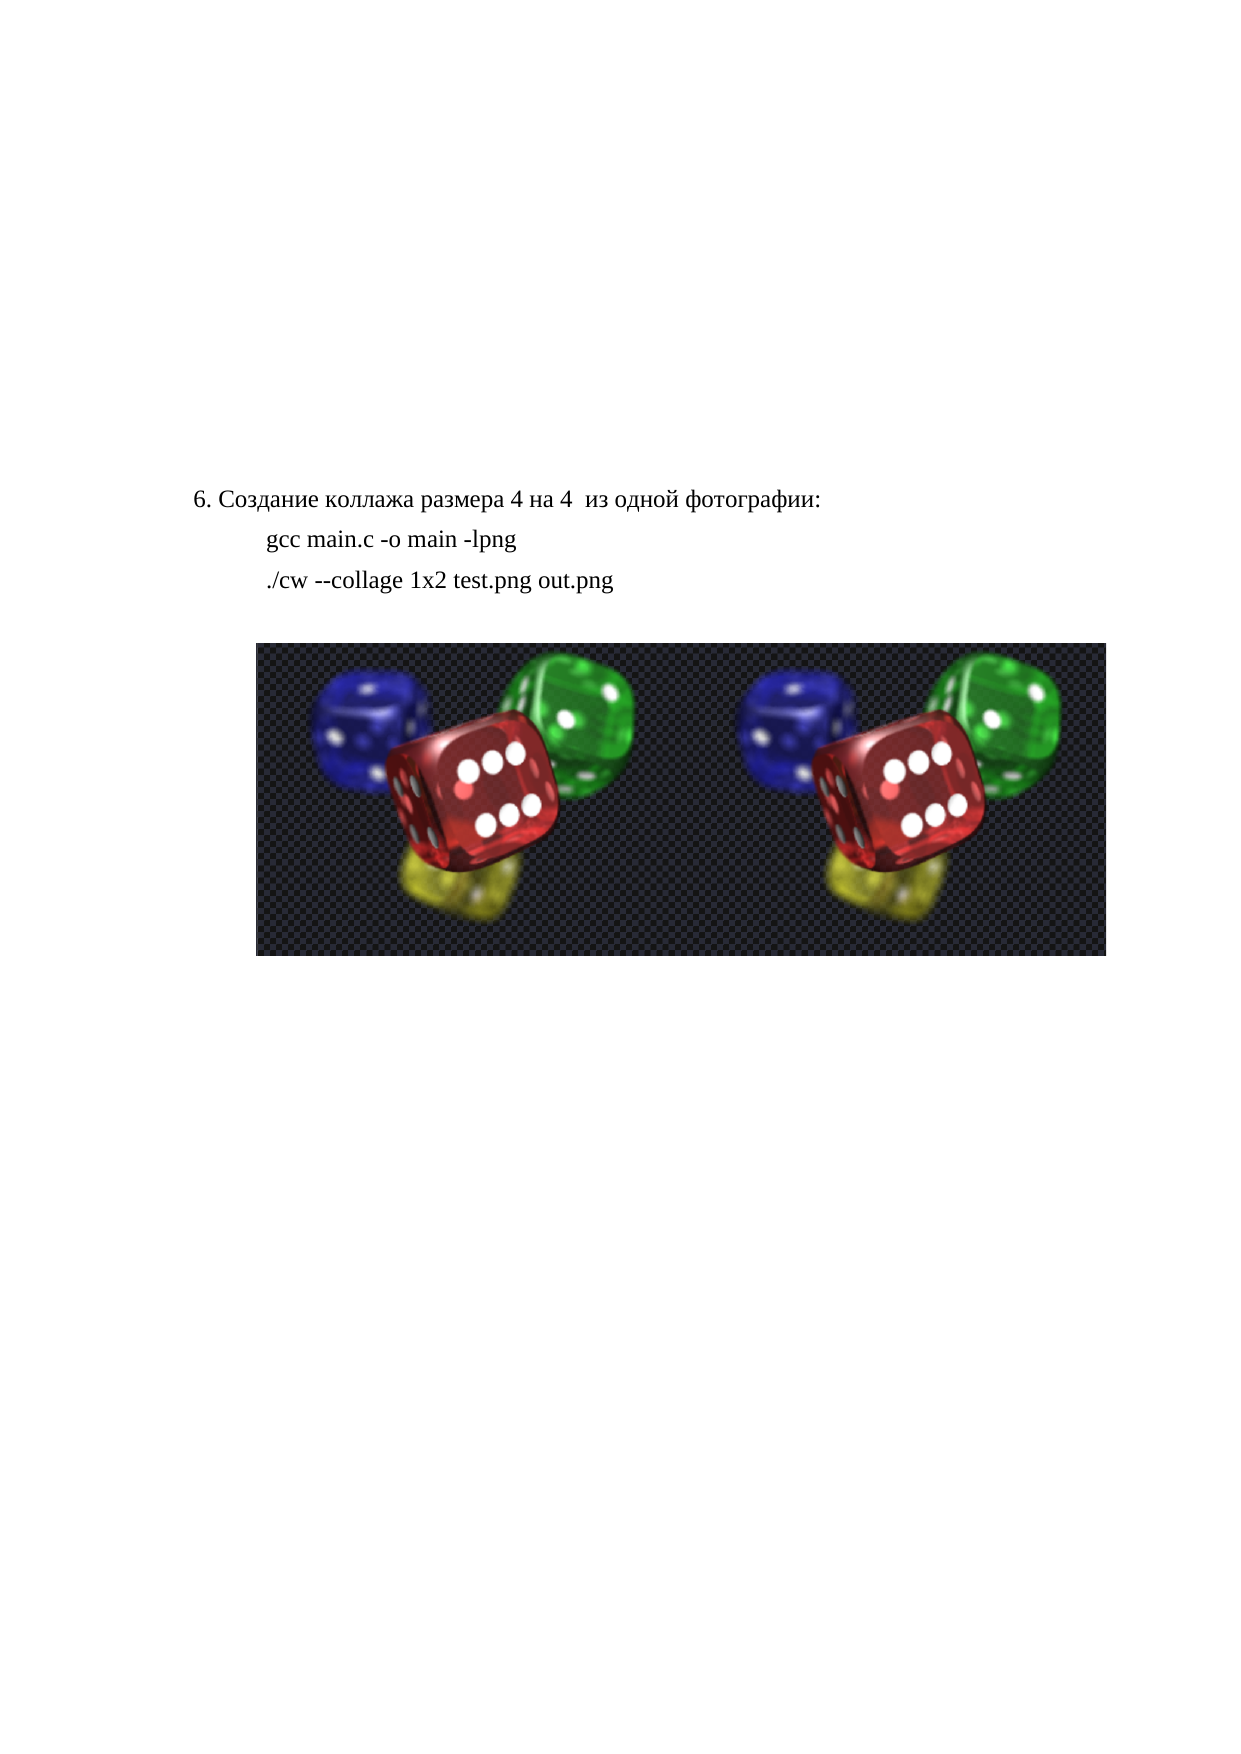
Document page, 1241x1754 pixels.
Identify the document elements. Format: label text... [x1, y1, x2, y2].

picture [256, 643, 1107, 956]
text ./cw --collage 1x2 test.png out.png [118, 565, 1149, 594]
text gcc main.c -o main -lpng [118, 524, 1149, 553]
text 6. Создание коллажа размера 4 на 4 из одной фотографии: [118, 484, 1149, 512]
